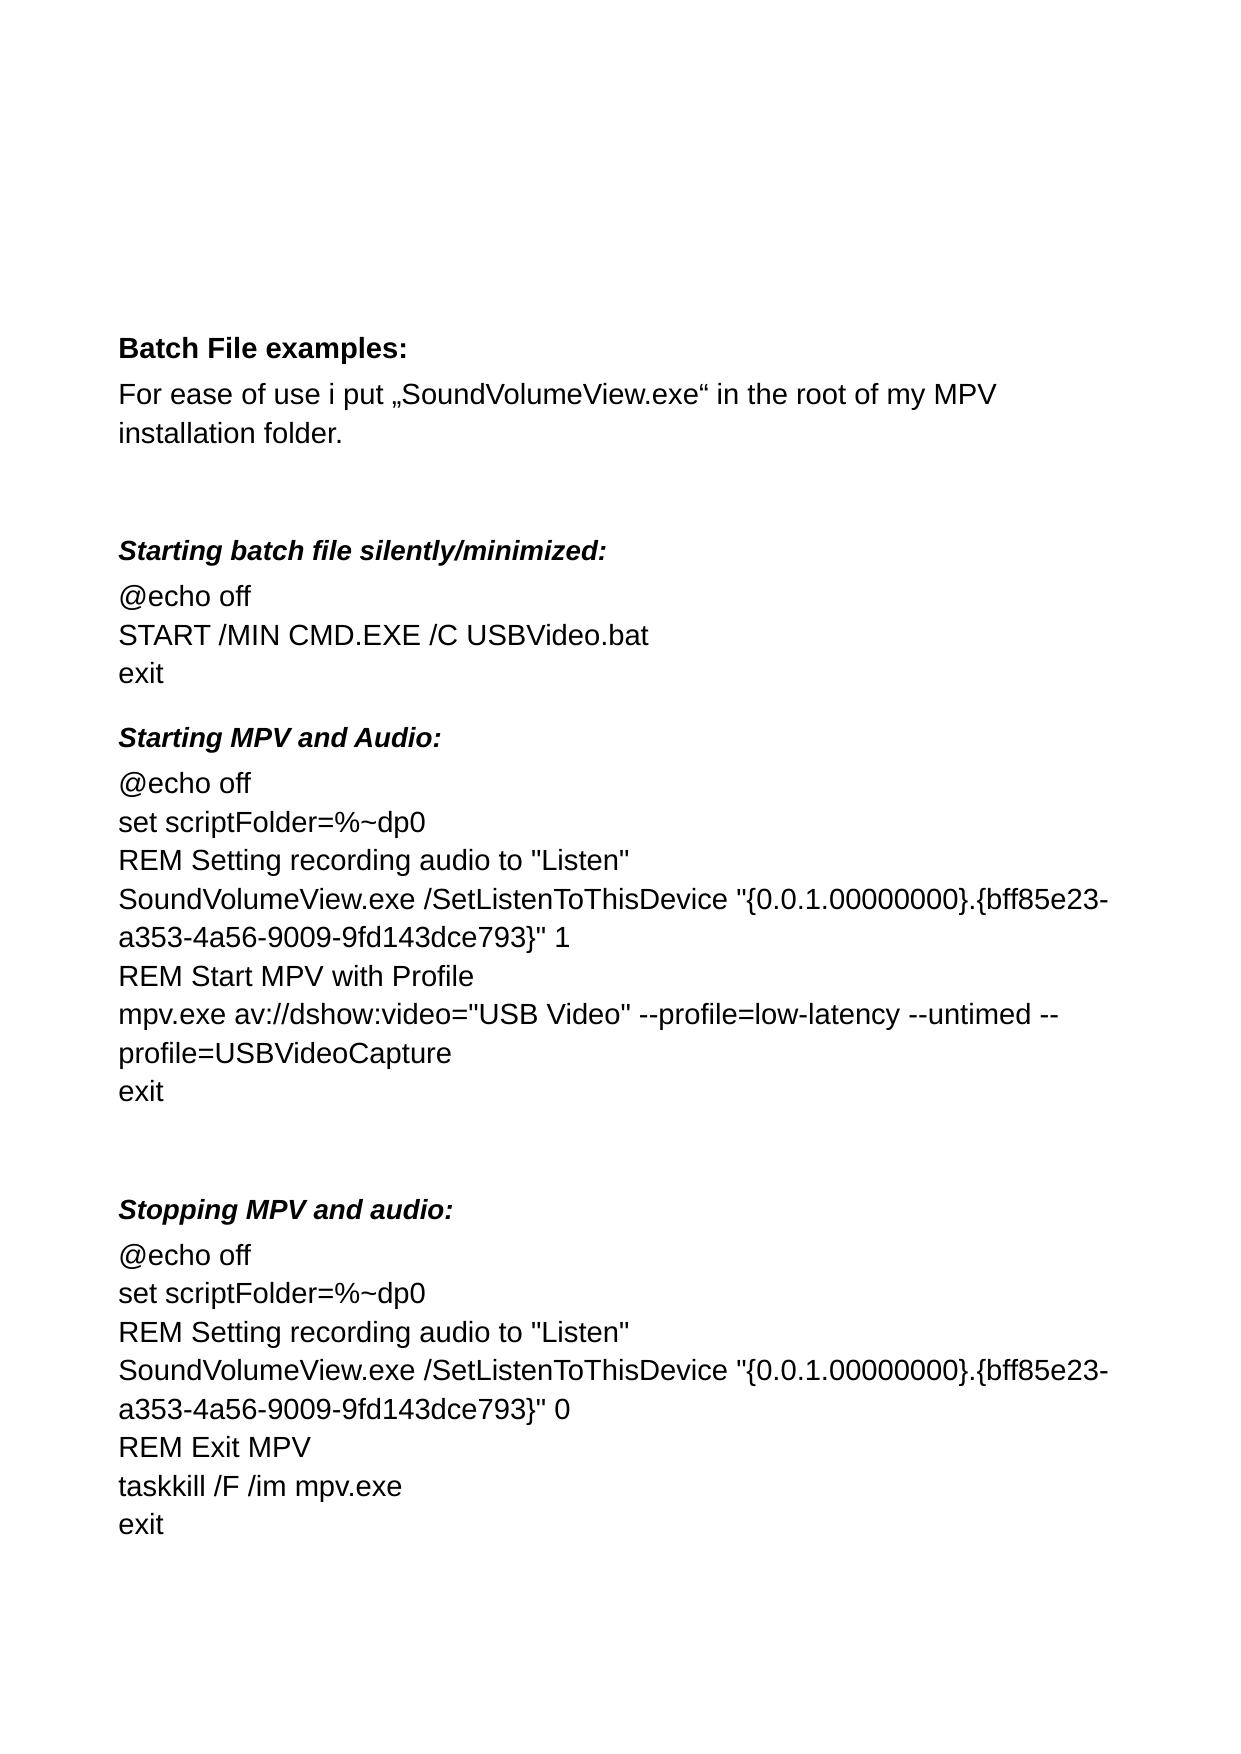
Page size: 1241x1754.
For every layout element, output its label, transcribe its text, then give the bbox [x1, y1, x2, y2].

subtitle Starting MPV and Audio: [118, 722, 1122, 753]
text For ease of use i put „SoundVolumeView.exe“ in the root of my MPV installation folder. [118, 377, 1122, 449]
text @echo off set scriptFolder=%~dp0 REM Setting recording audio to "Listen" SoundVolumeView.exe /SetListenToThisDevice "{0.0.1.00000000}.{bff85e23-a353-4a56-9009-9fd143dce793}" 1 REM Start MPV with Profile mpv.exe av://dshow:video="USB Video" --profile=low-latency --untimed --profile=USBVideoCapture exit [118, 766, 1122, 1108]
text @echo off START /MIN CMD.EXE /C USBVideo.bat exit [118, 579, 1122, 689]
subtitle Batch File examples: [118, 331, 1122, 365]
subtitle Stopping MPV and audio: [118, 1193, 1122, 1225]
text @echo off set scriptFolder=%~dp0 REM Setting recording audio to "Listen" SoundVolumeView.exe /SetListenToThisDevice "{0.0.1.00000000}.{bff85e23-a353-4a56-9009-9fd143dce793}" 0 REM Exit MPV taskkill /F /im mpv.exe exit [118, 1237, 1122, 1541]
subtitle Starting batch file silently/minimized: [118, 534, 1122, 566]
